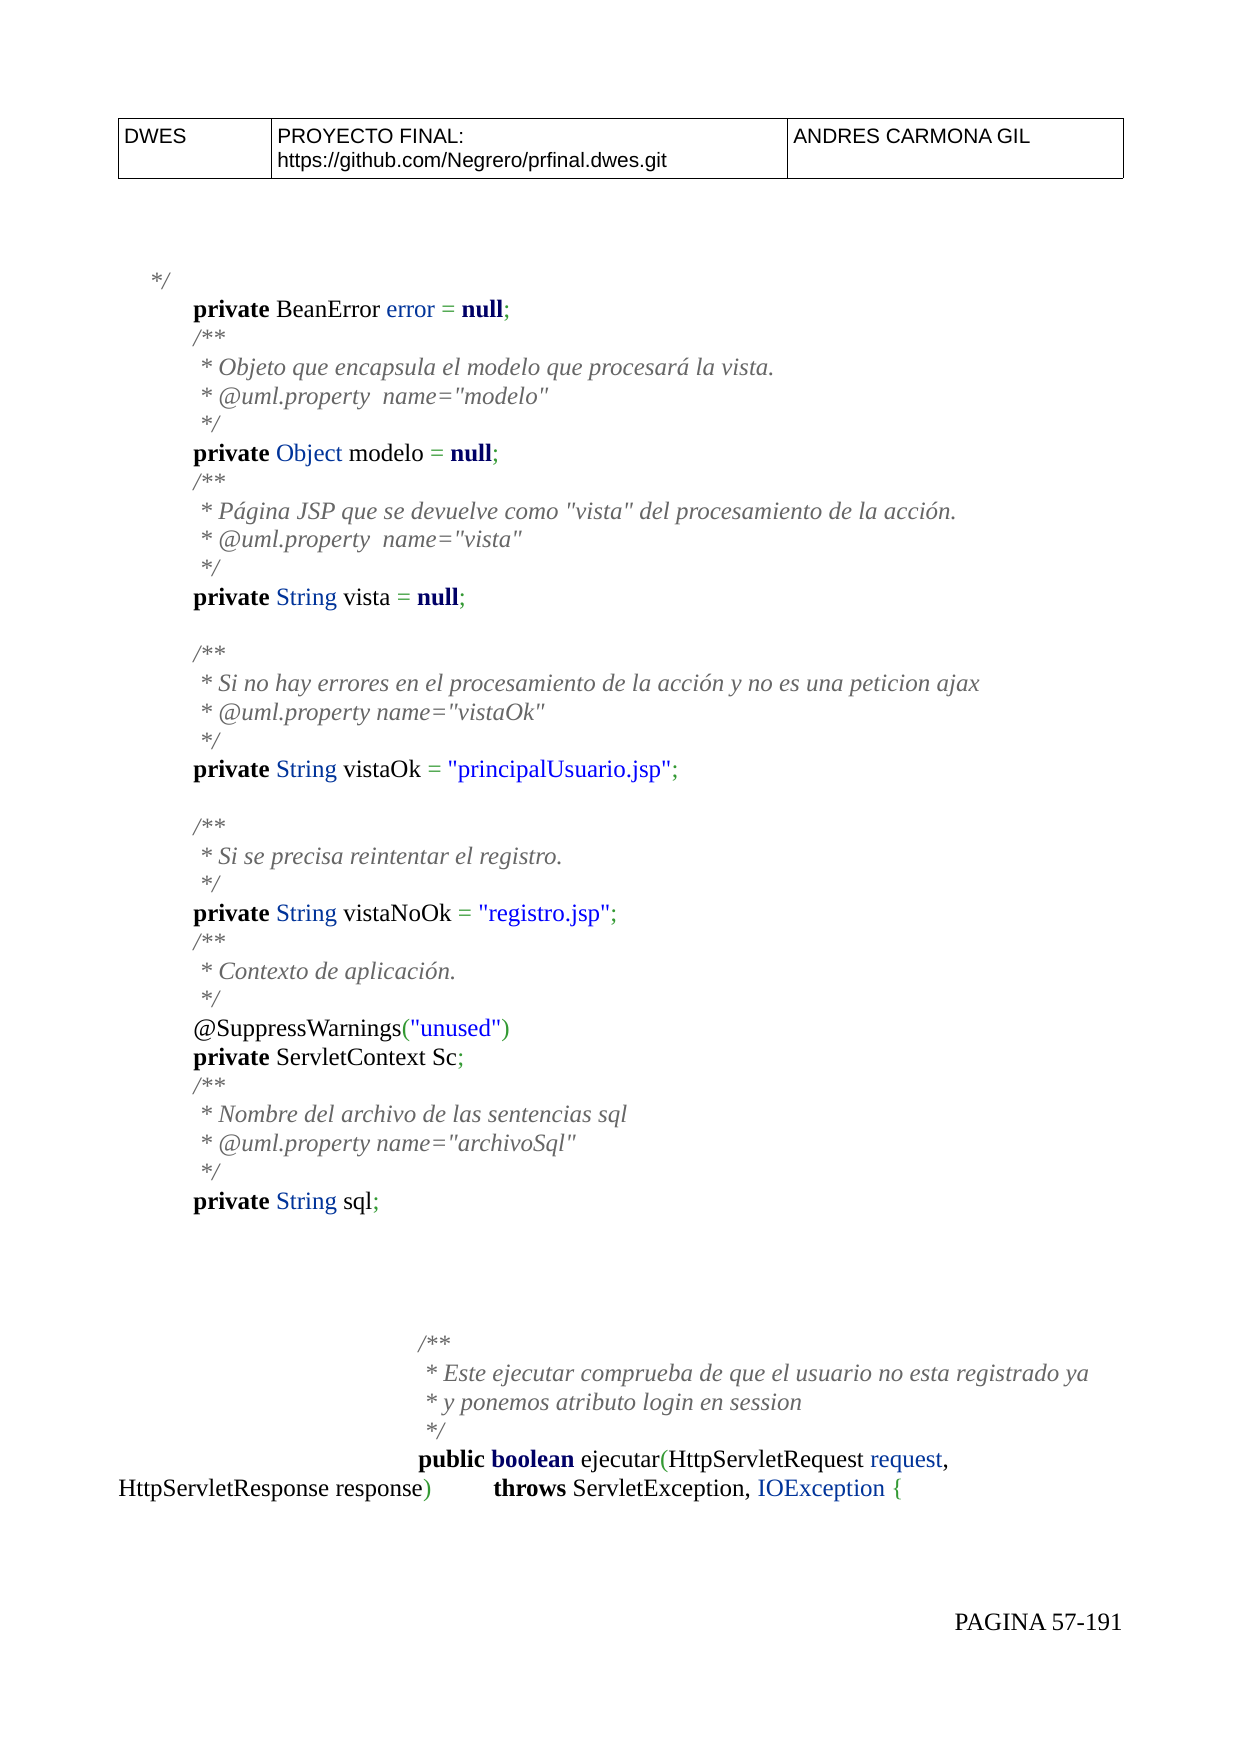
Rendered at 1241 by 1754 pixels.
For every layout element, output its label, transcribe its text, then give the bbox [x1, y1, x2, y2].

text */ [118, 266, 1122, 294]
text * Si no hay errores en el procesamiento de la acción y no es una peticion ajax [118, 668, 1122, 697]
text */ [118, 553, 1122, 582]
text * Contexto de aplicación. [118, 956, 1122, 984]
text /** [118, 323, 1122, 352]
text @SuppressWarnings("unused") [118, 1013, 1122, 1042]
text * Este ejecutar comprueba de que el usuario no esta registrado ya [118, 1358, 1122, 1387]
text */ [118, 984, 1122, 1013]
text * y ponemos atributo login en session [118, 1387, 1122, 1416]
text /** [118, 1071, 1122, 1099]
text /** [118, 812, 1122, 841]
text * Si se precisa reintentar el registro. [118, 841, 1122, 869]
text private String vista = null; [118, 582, 1122, 611]
text /** [118, 927, 1122, 956]
text /** [118, 467, 1122, 496]
text */ [118, 1416, 1122, 1444]
text private String vistaOk = "principalUsuario.jsp"; [118, 754, 1122, 783]
text */ [118, 726, 1122, 754]
text private String sql; [118, 1186, 1122, 1214]
text private ServletContext Sc; [118, 1042, 1122, 1071]
text private Object modelo = null; [118, 438, 1122, 467]
text */ [118, 409, 1122, 438]
text public boolean ejecutar(HttpServletRequest request, HttpServletResponse response) throws ServletException, IOException { [118, 1444, 1122, 1502]
text * Página JSP que se devuelve como "vista" del procesamiento de la acción. [118, 496, 1122, 524]
text private String vistaNoOk = "registro.jsp"; [118, 898, 1122, 927]
text * @uml.property name="vista" [118, 524, 1122, 553]
text /** [118, 639, 1122, 668]
text * @uml.property name="archivoSql" [118, 1128, 1122, 1157]
text private BeanError error = null; [118, 294, 1122, 323]
text /** [118, 1329, 1122, 1358]
text * Nombre del archivo de las sentencias sql [118, 1099, 1122, 1128]
text * @uml.property name="vistaOk" [118, 697, 1122, 726]
text * Objeto que encapsula el modelo que procesará la vista. [118, 352, 1122, 381]
text * @uml.property name="modelo" [118, 381, 1122, 409]
text */ [118, 869, 1122, 898]
text */ [118, 1157, 1122, 1186]
